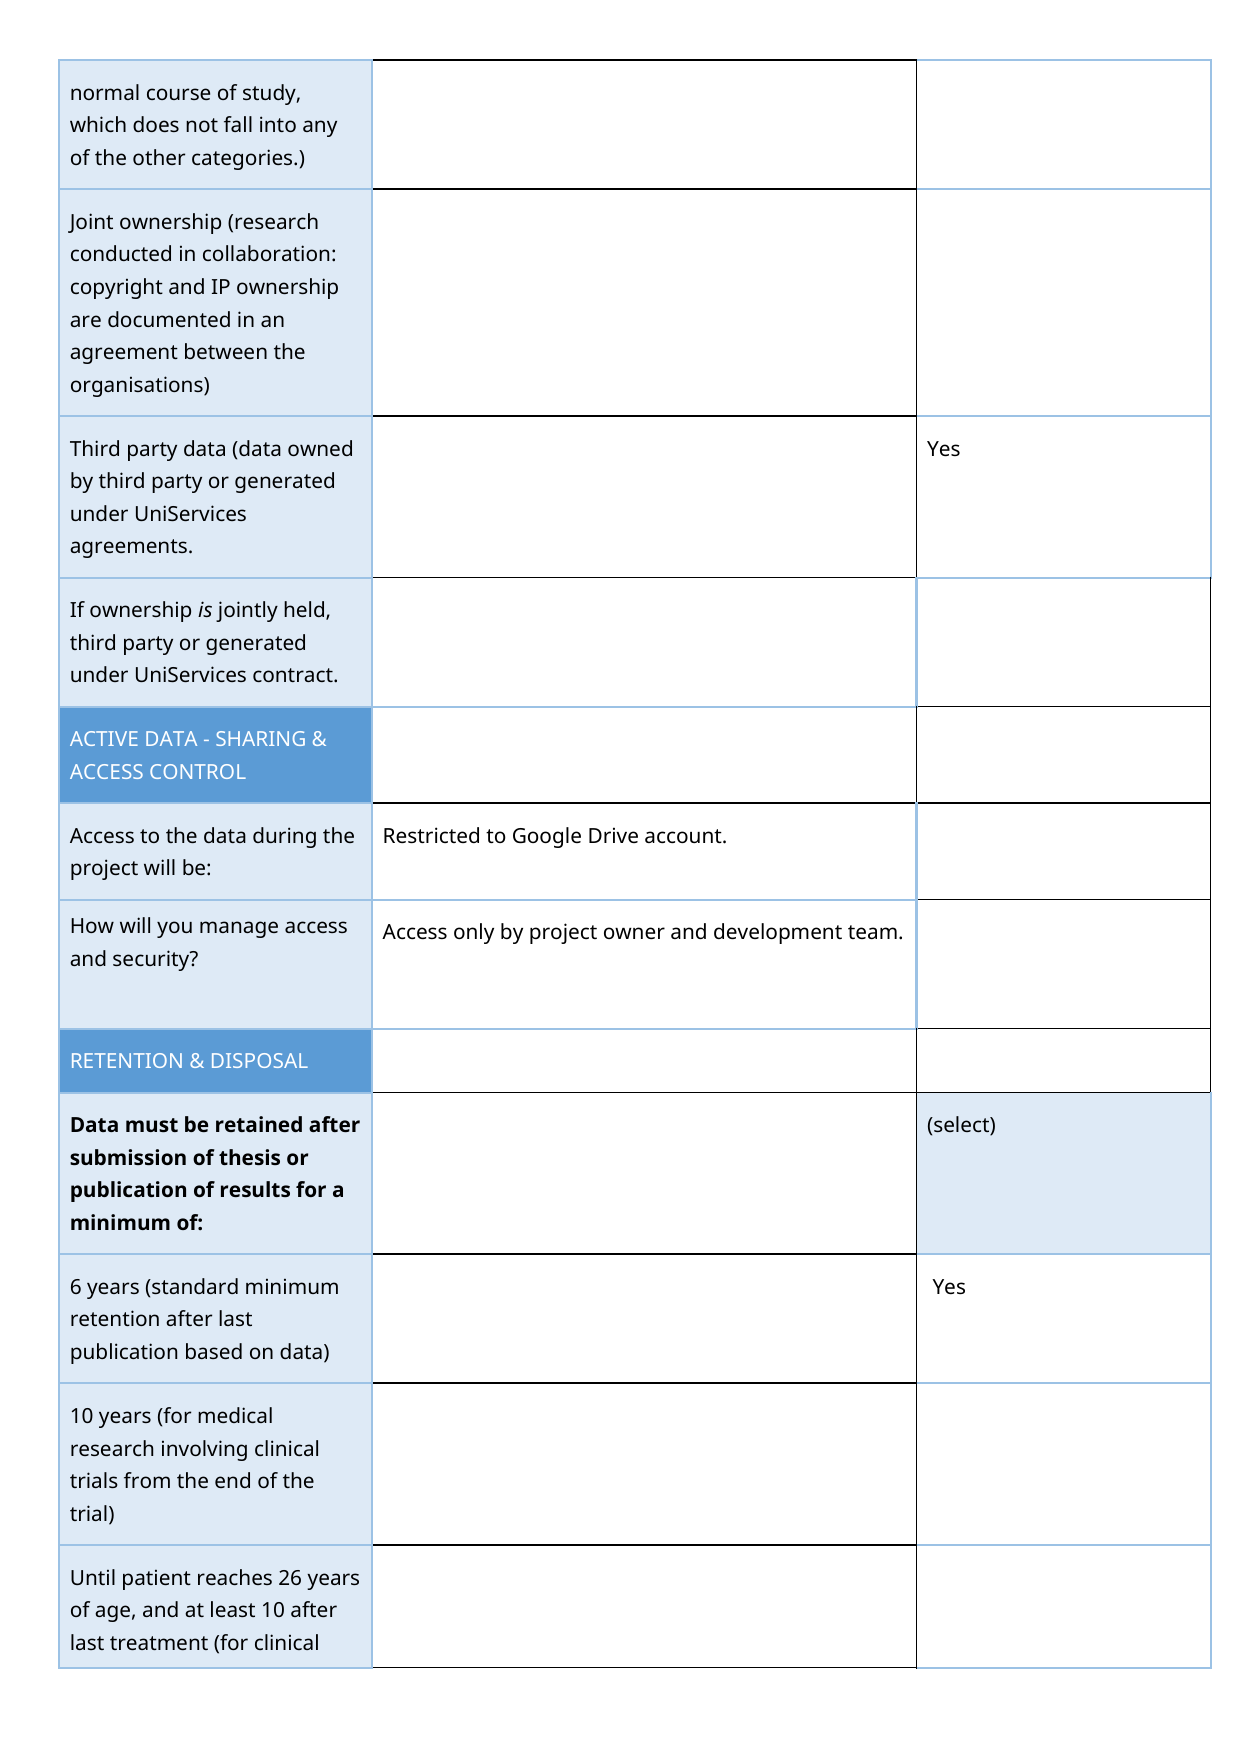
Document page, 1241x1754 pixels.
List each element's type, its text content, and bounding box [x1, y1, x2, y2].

table_cell [918, 900, 1210, 1028]
table_cell [918, 579, 1210, 706]
table_cell Access to the data during the project will be: [60, 804, 371, 899]
table_cell [373, 1546, 916, 1667]
table_cell [373, 1255, 916, 1382]
table_cell (select) [917, 1093, 1210, 1253]
table_cell Until patient reaches 26 years of age, and at least 10 after last treatment (for clinical [60, 1546, 371, 1667]
table_cell 10 years (for medical research involving clinical trials from the end of the trial) [60, 1384, 371, 1544]
table_cell [373, 578, 915, 706]
table_cell [917, 707, 1210, 802]
table_cell If ownership is jointly held, third party or generated under UniServices contract. [60, 579, 371, 706]
table_cell normal course of study, which does not fall into any of the other categories.) [60, 61, 371, 188]
table_cell [373, 1093, 916, 1253]
table_cell RETENTION & DISPOSAL [60, 1030, 371, 1092]
table_cell [917, 1546, 1210, 1667]
table_cell [917, 190, 1210, 415]
table_cell [373, 190, 916, 415]
table_cell [917, 61, 1210, 188]
table_cell Third party data (data owned by third party or generated under UniServices agreements. [60, 417, 371, 577]
table_cell How will you manage access and security? [60, 901, 371, 1028]
table_cell Data must be retained after submission of thesis or publication of results for a minimum of: [60, 1094, 371, 1253]
table_cell Yes [917, 417, 1210, 577]
table_cell Restricted to Google Drive account. [373, 804, 915, 899]
table_cell [373, 1384, 916, 1544]
table_cell [917, 1384, 1210, 1544]
table_cell Joint ownership (research conducted in collaboration: copyright and IP ownership are documented in an agreement between the organisations) [60, 190, 371, 415]
table_cell [918, 804, 1210, 899]
table_cell ACTIVE DATA - SHARING & ACCESS CONTROL [60, 708, 371, 802]
table_cell [917, 1029, 1210, 1092]
table_cell [373, 1030, 916, 1092]
table_cell Access only by project owner and development team. [373, 901, 915, 1028]
table_cell [373, 708, 916, 802]
table_cell Yes [917, 1255, 1210, 1382]
table_cell [373, 61, 916, 188]
table_cell [373, 417, 916, 577]
table_cell 6 years (standard minimum retention after last publication based on data) [60, 1255, 371, 1382]
